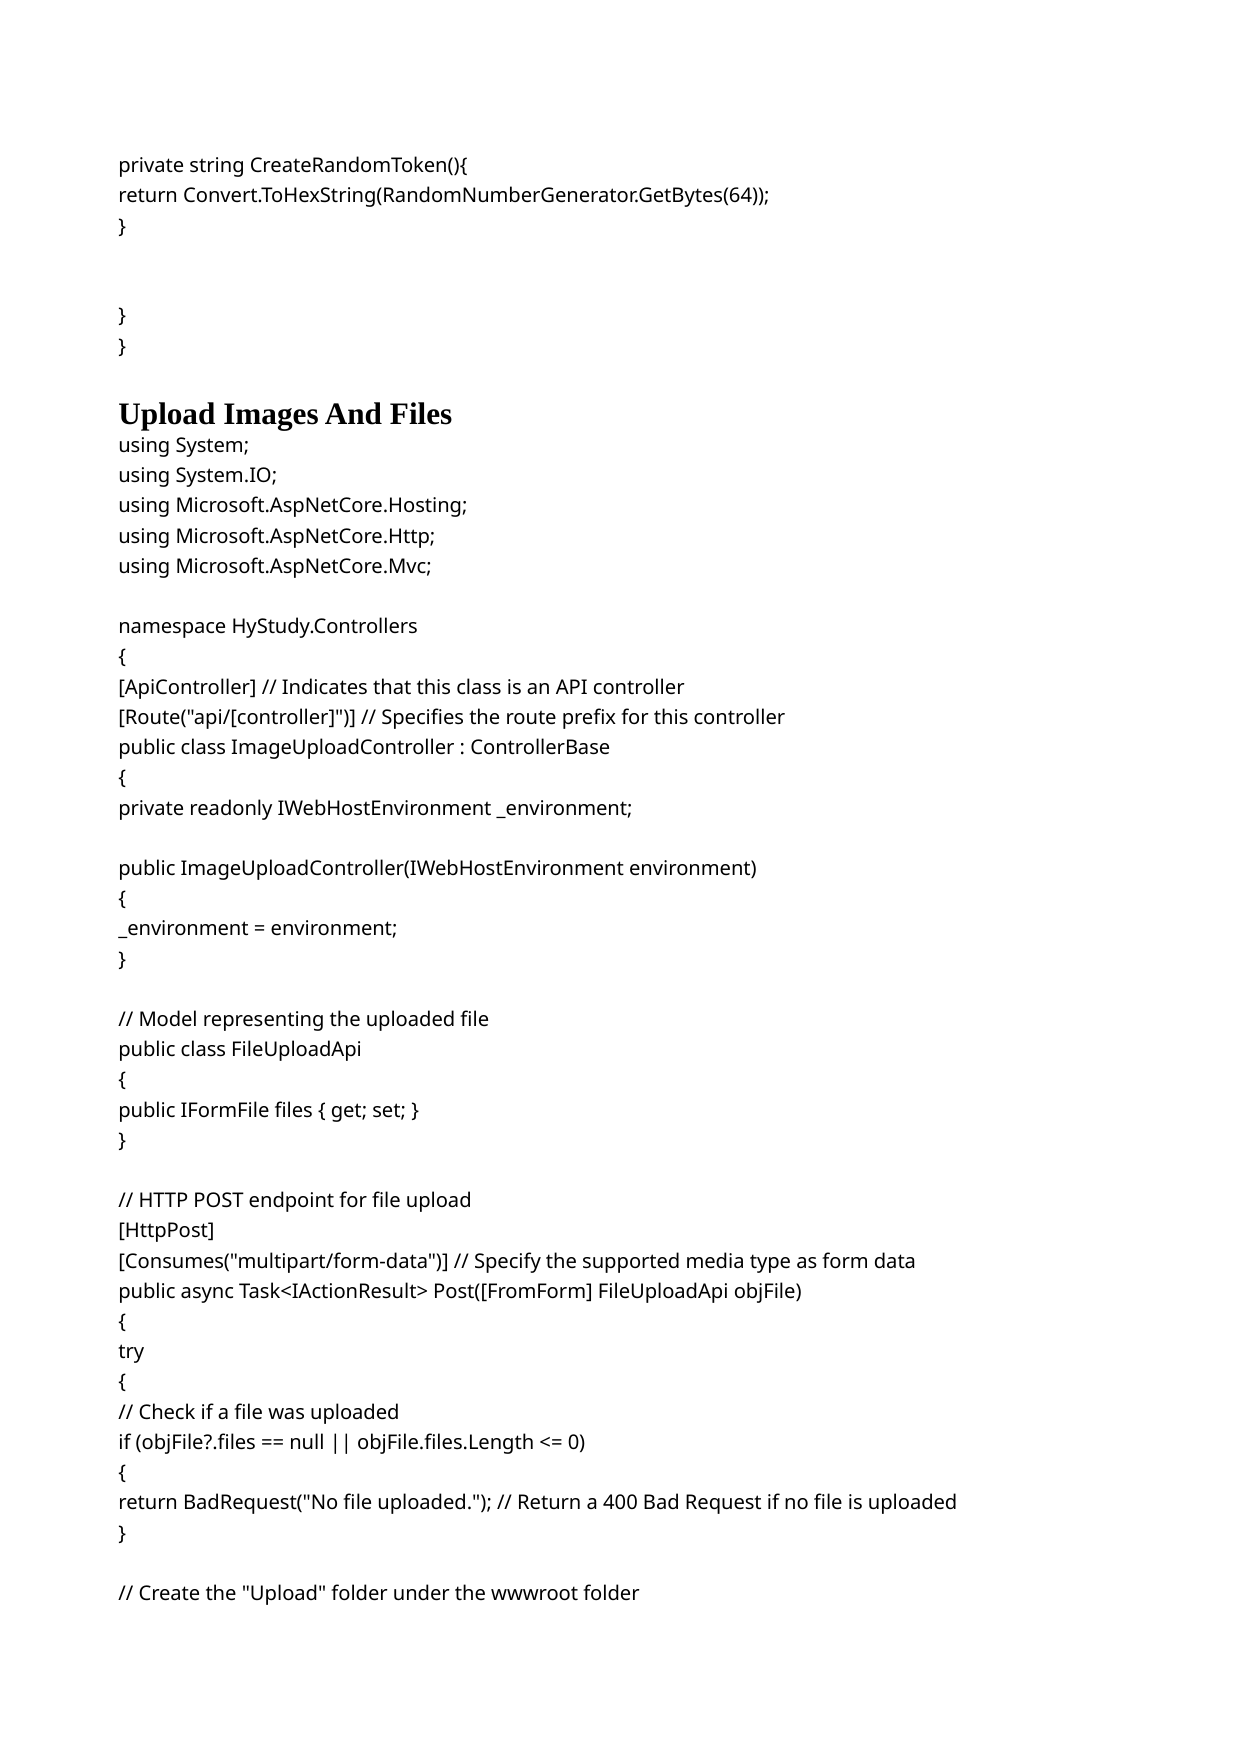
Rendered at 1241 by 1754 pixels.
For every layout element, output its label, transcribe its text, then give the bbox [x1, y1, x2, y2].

text try [118, 1334, 1122, 1364]
text public async Task<IActionResult> Post([FromForm] FileUploadApi objFile) [118, 1274, 1122, 1304]
text public class ImageUploadController : ControllerBase [118, 730, 1122, 760]
text { [118, 1304, 1122, 1334]
text using Microsoft.AspNetCore.Http; [118, 519, 1122, 549]
text } [118, 1123, 1122, 1153]
text // Check if a file was uploaded [118, 1395, 1122, 1425]
text public ImageUploadController(IWebHostEnvironment environment) [118, 851, 1122, 881]
text using System.IO; [118, 458, 1122, 488]
text [ApiController] // Indicates that this class is an API controller [118, 670, 1122, 700]
text } [118, 209, 1122, 239]
text { [118, 1062, 1122, 1093]
text public IFormFile files { get; set; } [118, 1093, 1122, 1123]
text { [118, 1455, 1122, 1485]
text // HTTP POST endpoint for file upload [118, 1183, 1122, 1213]
text using System; [118, 431, 1122, 458]
text // Model representing the uploaded file [118, 1002, 1122, 1032]
text { [118, 881, 1122, 911]
text return Convert.ToHexString(RandomNumberGenerator.GetBytes(64)); [118, 178, 1122, 209]
text } [118, 329, 1122, 359]
text return BadRequest("No file uploaded."); // Return a 400 Bad Request if no file is uploaded [118, 1485, 1122, 1516]
text namespace HyStudy.Controllers [118, 609, 1122, 639]
text { [118, 1364, 1122, 1395]
text private string CreateRandomToken(){ [118, 148, 1122, 178]
text [Route("api/[controller]")] // Specifies the route prefix for this controller [118, 700, 1122, 730]
text if (objFile?.files == null || objFile.files.Length <= 0) [118, 1425, 1122, 1455]
text _environment = environment; [118, 911, 1122, 942]
text { [118, 760, 1122, 791]
text } [118, 942, 1122, 972]
text // Create the "Upload" folder under the wwwroot folder [118, 1576, 1122, 1606]
text Upload Images And Files [118, 395, 1122, 431]
text } [118, 1516, 1122, 1546]
text { [118, 639, 1122, 670]
text public class FileUploadApi [118, 1032, 1122, 1062]
text [HttpPost] [118, 1213, 1122, 1244]
text using Microsoft.AspNetCore.Mvc; [118, 549, 1122, 579]
text private readonly IWebHostEnvironment _environment; [118, 791, 1122, 821]
text [Consumes("multipart/form-data")] // Specify the supported media type as form data [118, 1244, 1122, 1274]
text } [118, 299, 1122, 329]
text using Microsoft.AspNetCore.Hosting; [118, 488, 1122, 519]
